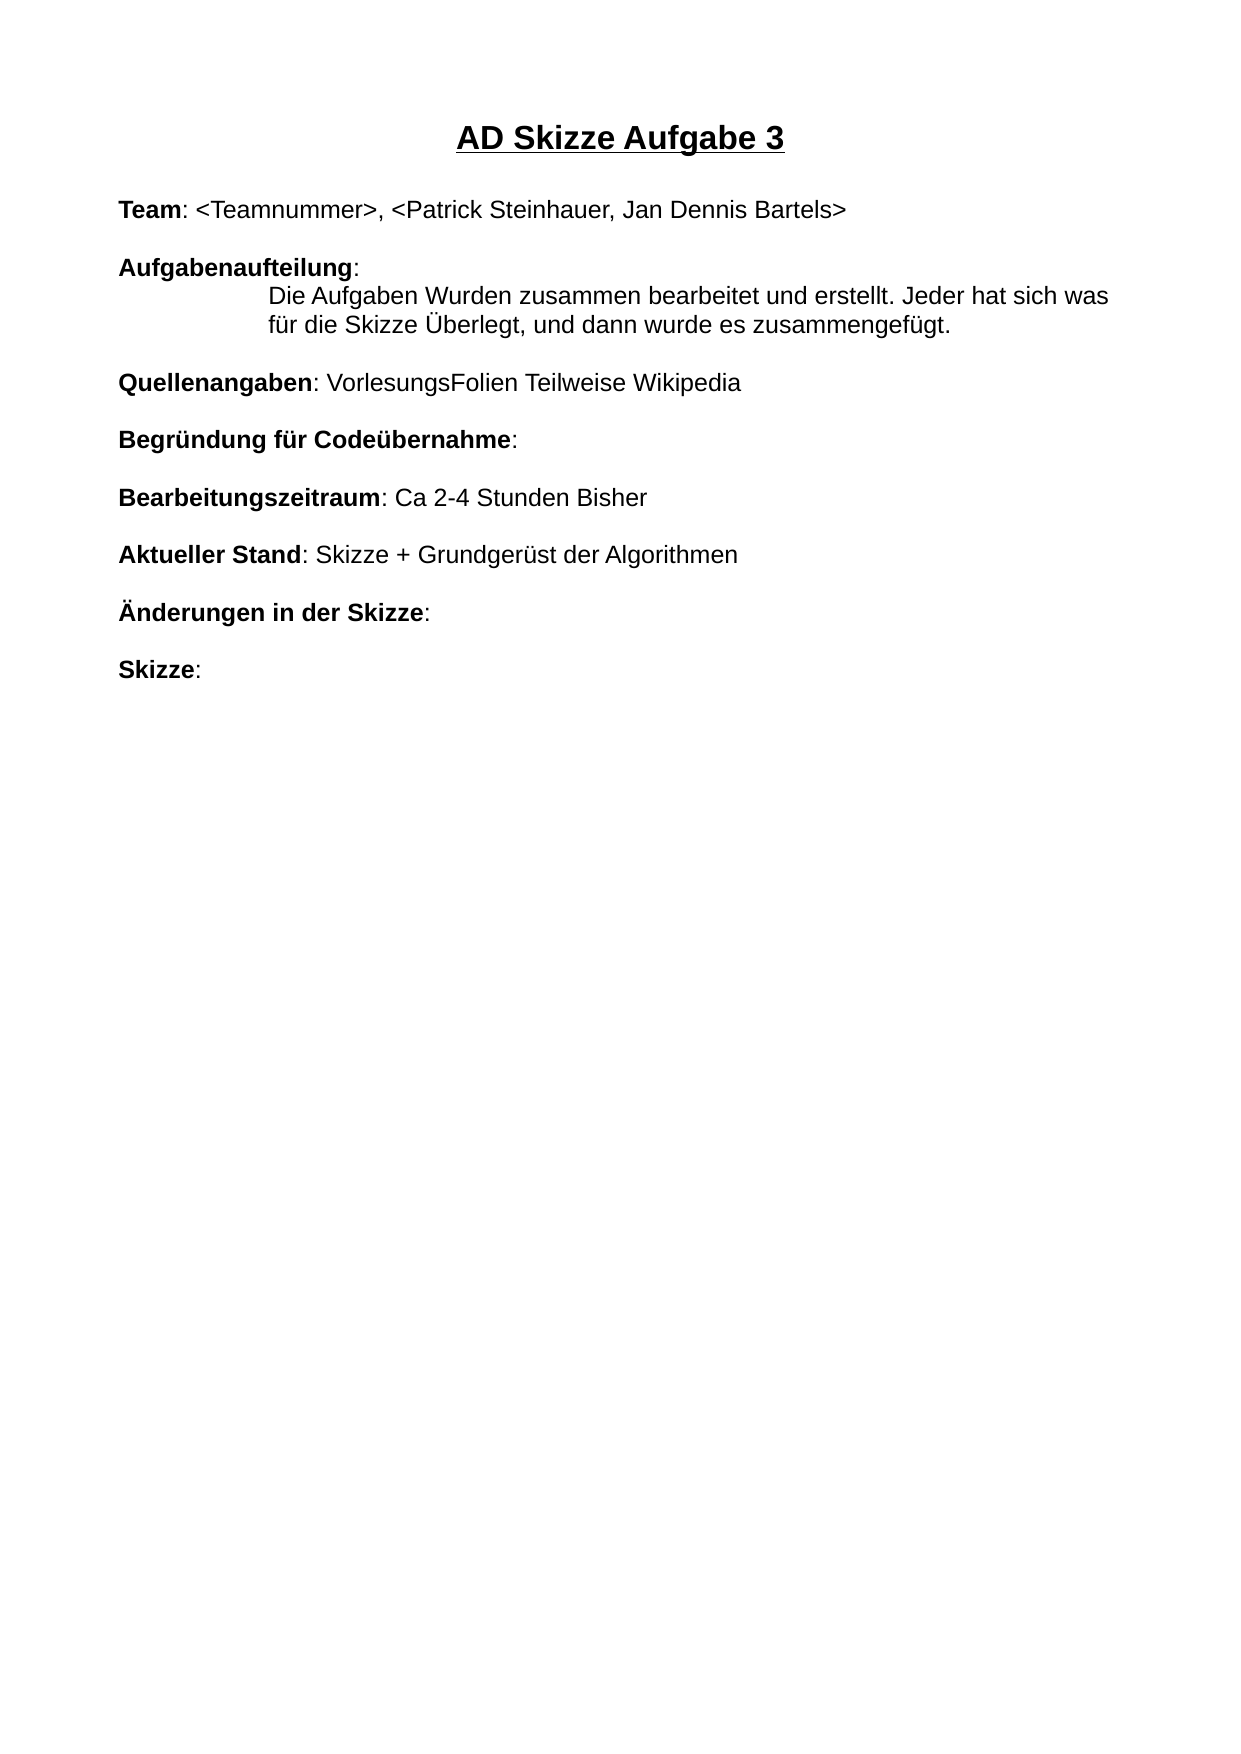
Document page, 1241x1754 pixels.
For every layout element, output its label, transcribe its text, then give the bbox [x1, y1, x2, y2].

text Team: <Teamnummer>, <Patrick Steinhauer, Jan Dennis Bartels> [118, 195, 1122, 224]
text Aufgabenaufteilung: [118, 252, 1122, 281]
list Die Aufgaben Wurden zusammen bearbeitet und erstellt. Jeder hat sich was für die Skizze Überlegt, und dann wurde es zusammengefügt. [231, 281, 1122, 339]
text Aktueller Stand: Skizze + Grundgerüst der Algorithmen [118, 540, 1122, 569]
text Quellenangaben: VorlesungsFolien Teilweise Wikipedia [118, 367, 1122, 396]
text Änderungen in der Skizze: [118, 597, 1122, 626]
text Begründung für Codeübernahme: [118, 425, 1122, 454]
text Bearbeitungszeitraum: Ca 2-4 Stunden Bisher [118, 482, 1122, 511]
text Skizze: [118, 655, 1122, 684]
text AD Skizze Aufgabe 3 [118, 118, 1122, 157]
